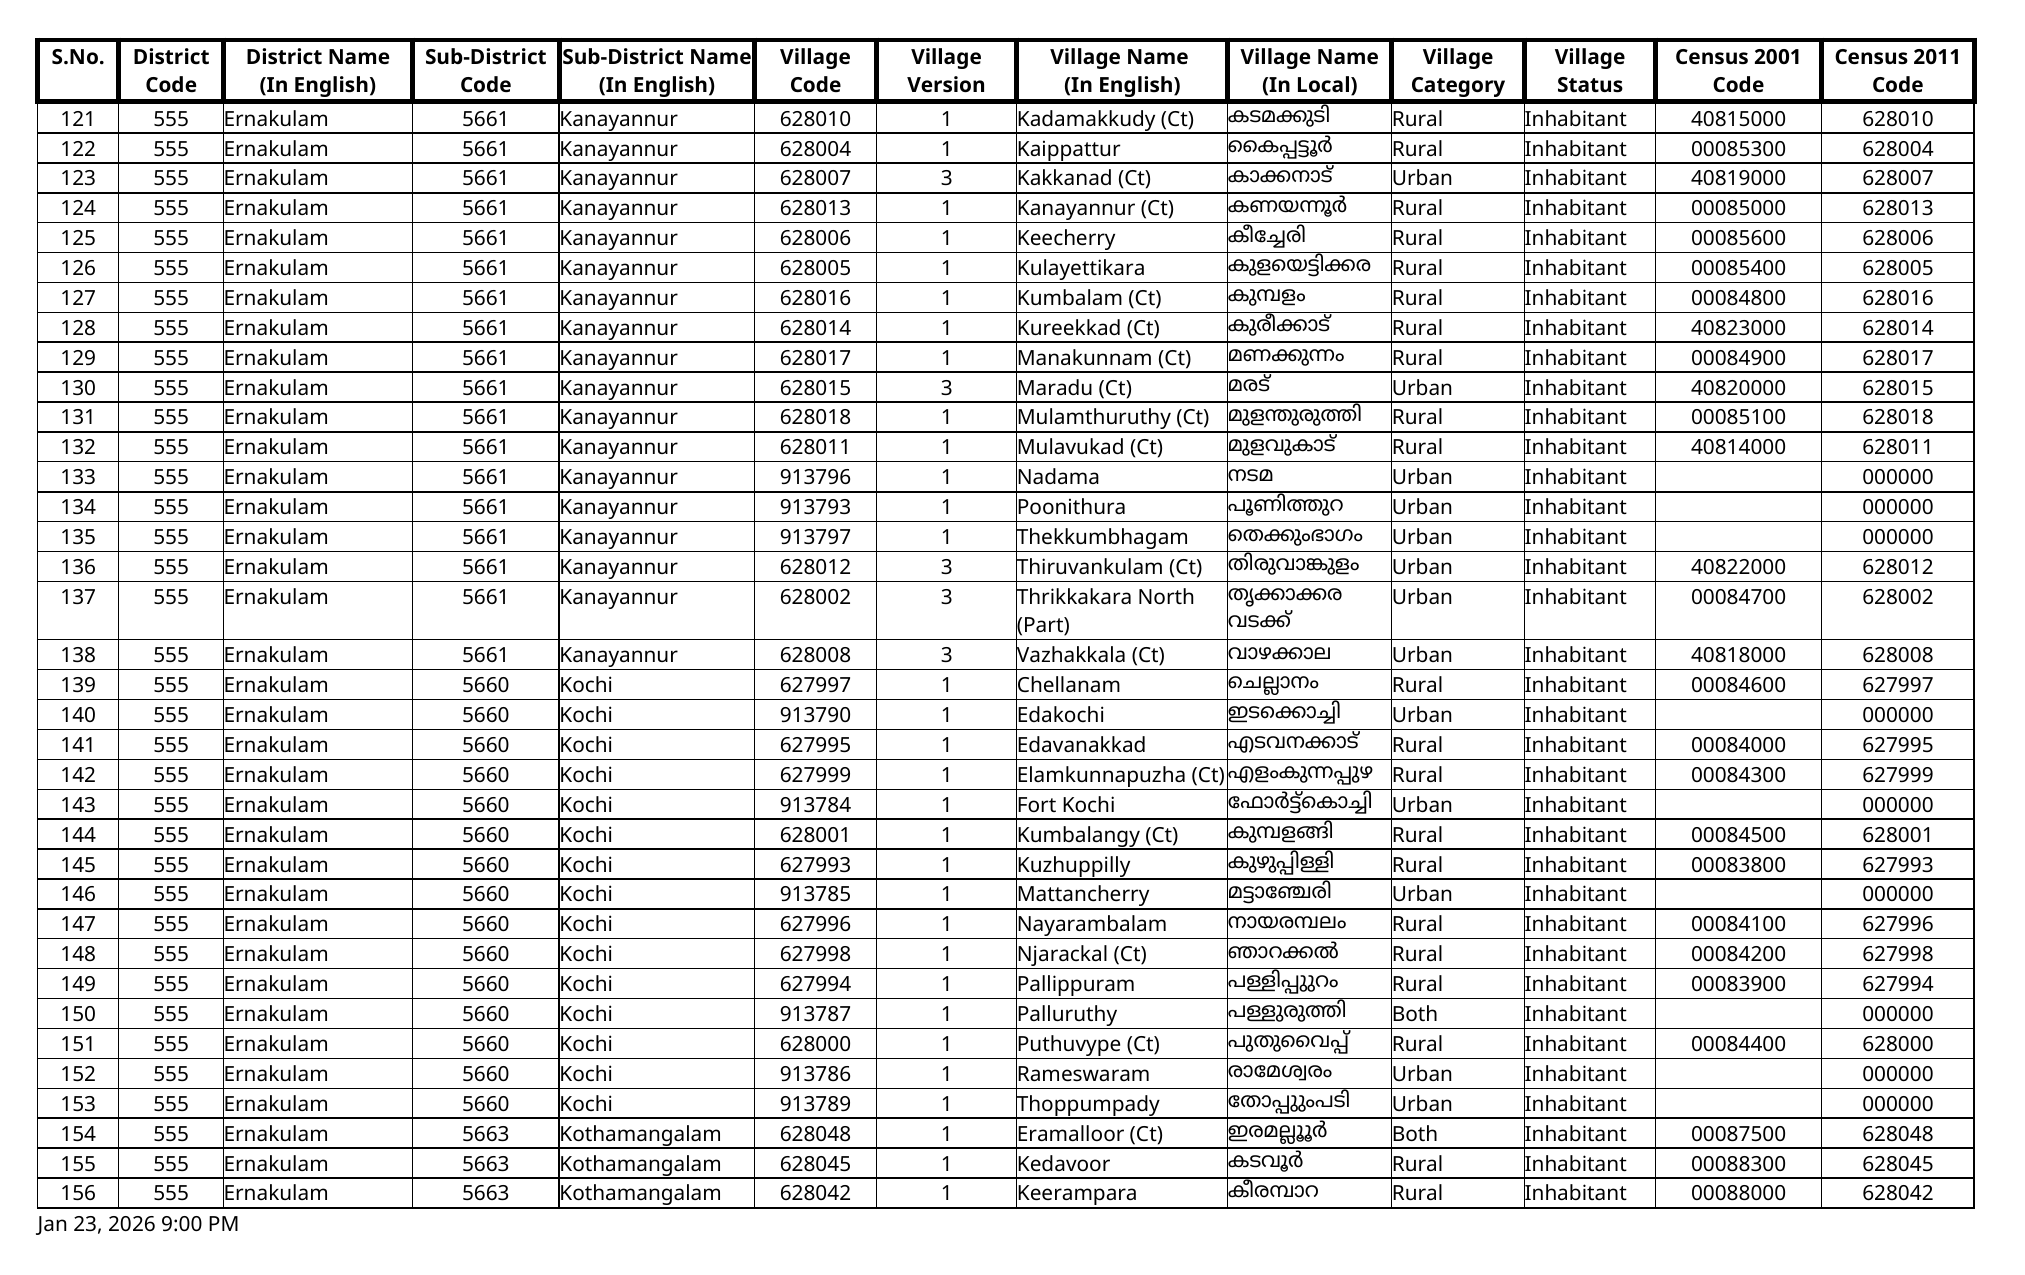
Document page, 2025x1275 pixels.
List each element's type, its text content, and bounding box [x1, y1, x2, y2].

table_cell 628045 [1822, 1149, 1973, 1177]
table_cell Inhabitant [1525, 493, 1655, 521]
table_cell 000000 [1822, 790, 1973, 818]
table_cell 555 [119, 880, 223, 908]
table_cell 1 [877, 253, 1016, 282]
table_cell Ernakulam [224, 1179, 412, 1207]
table_cell Thrikkakara North (Part) [1017, 582, 1227, 639]
table_cell Rural [1392, 403, 1524, 431]
table_header Census 2011 Code [1824, 42, 1972, 99]
table_cell 40822000 [1656, 552, 1821, 581]
table_cell 000000 [1822, 1089, 1973, 1117]
table_cell [1656, 790, 1821, 818]
table_cell 5660 [413, 700, 558, 729]
table_cell 627995 [755, 730, 876, 758]
table_cell 146 [38, 880, 118, 908]
table_cell കുമ്പളങ്ങി [1228, 820, 1391, 848]
table_cell 627997 [755, 670, 876, 699]
table_cell Kuzhuppilly [1017, 850, 1227, 878]
table_cell Maradu (Ct) [1017, 373, 1227, 401]
table_cell 5661 [413, 134, 558, 162]
table_cell 40818000 [1656, 640, 1821, 669]
table_cell 555 [119, 1149, 223, 1177]
table_cell 628048 [755, 1119, 876, 1147]
table_cell 628048 [1822, 1119, 1973, 1147]
table_cell 555 [119, 999, 223, 1028]
table_cell Thiruvankulam (Ct) [1017, 552, 1227, 581]
table_cell 149 [38, 969, 118, 998]
table_cell 555 [119, 194, 223, 222]
table_cell Nayarambalam [1017, 910, 1227, 938]
table_cell പള്ളിപ്പുുറം [1228, 969, 1391, 998]
table_cell 154 [38, 1119, 118, 1147]
table_cell Kadamakkudy (Ct) [1017, 104, 1227, 132]
table_cell Edavanakkad [1017, 730, 1227, 758]
table_cell Inhabitant [1525, 640, 1655, 669]
table_cell 628018 [755, 403, 876, 431]
table_cell Fort Kochi [1017, 790, 1227, 818]
table_cell Ernakulam [224, 640, 412, 669]
table_cell 913797 [755, 522, 876, 551]
table_cell Inhabitant [1525, 1119, 1655, 1147]
table_cell 627993 [1822, 850, 1973, 878]
table_cell 153 [38, 1089, 118, 1117]
table_cell 555 [119, 1059, 223, 1087]
table_cell Kaippattur [1017, 134, 1227, 162]
table_cell 1 [877, 134, 1016, 162]
table_cell 1 [877, 313, 1016, 341]
table_cell Urban [1392, 164, 1524, 192]
table_cell Inhabitant [1525, 1029, 1655, 1057]
table_cell 000000 [1822, 700, 1973, 729]
table_cell 555 [119, 1029, 223, 1057]
table_cell 5661 [413, 552, 558, 581]
table_cell 00084000 [1656, 730, 1821, 758]
table_cell Inhabitant [1525, 522, 1655, 551]
table_cell 00084400 [1656, 1029, 1821, 1057]
table_cell 555 [119, 1089, 223, 1117]
table_cell 627996 [1822, 910, 1973, 938]
table_cell Manakunnam (Ct) [1017, 343, 1227, 371]
table_cell 1 [877, 969, 1016, 998]
table_cell 555 [119, 223, 223, 252]
table_cell 1 [877, 1119, 1016, 1147]
table_cell 5661 [413, 194, 558, 222]
table_cell 628014 [755, 313, 876, 341]
table_cell 40815000 [1656, 104, 1821, 132]
table_cell 5661 [413, 522, 558, 551]
table_cell Kochi [560, 1029, 754, 1057]
table_cell 00084200 [1656, 939, 1821, 968]
table_cell Pallippuram [1017, 969, 1227, 998]
table_cell Inhabitant [1525, 104, 1655, 132]
table_cell രാമേശ്വരം [1228, 1059, 1391, 1087]
table_cell Ernakulam [224, 582, 412, 639]
table_cell 913786 [755, 1059, 876, 1087]
table_cell [1656, 462, 1821, 491]
table_header Village Code [757, 42, 874, 99]
table_cell 555 [119, 1179, 223, 1207]
table_cell 628000 [755, 1029, 876, 1057]
table_cell 000000 [1822, 880, 1973, 908]
table_cell 151 [38, 1029, 118, 1057]
table_cell Ernakulam [224, 134, 412, 162]
table_header Village Status [1527, 42, 1653, 99]
table_cell ഇടക്കൊച്ചി [1228, 700, 1391, 729]
table_cell 1 [877, 1089, 1016, 1117]
table_cell Ernakulam [224, 164, 412, 192]
table_cell 141 [38, 730, 118, 758]
table_cell 5660 [413, 880, 558, 908]
table_cell 1 [877, 730, 1016, 758]
table_cell 5661 [413, 373, 558, 401]
table_cell Palluruthy [1017, 999, 1227, 1028]
table_cell 913793 [755, 493, 876, 521]
table_cell 5660 [413, 1059, 558, 1087]
table_cell Inhabitant [1525, 820, 1655, 848]
table_cell Ernakulam [224, 433, 412, 461]
table_cell 5661 [413, 640, 558, 669]
table_cell 00084700 [1656, 582, 1821, 639]
table_cell Kakkanad (Ct) [1017, 164, 1227, 192]
table_cell Inhabitant [1525, 283, 1655, 312]
table_cell 1 [877, 493, 1016, 521]
table_cell 555 [119, 552, 223, 581]
table_cell 628005 [755, 253, 876, 282]
table_cell 1 [877, 820, 1016, 848]
table_cell എളംകുന്നപ്പുഴ [1228, 760, 1391, 788]
table_cell 144 [38, 820, 118, 848]
table_cell Rural [1392, 910, 1524, 938]
table_cell 00085400 [1656, 253, 1821, 282]
table_cell 628013 [1822, 194, 1973, 222]
table_cell 627995 [1822, 730, 1973, 758]
table_cell Ernakulam [224, 1089, 412, 1117]
table_cell 555 [119, 850, 223, 878]
table_cell Kochi [560, 700, 754, 729]
table_cell 555 [119, 493, 223, 521]
table_cell Kanayannur [560, 104, 754, 132]
table_cell 5660 [413, 760, 558, 788]
table_cell 5660 [413, 910, 558, 938]
table_cell Kanayannur [560, 433, 754, 461]
table_cell കടമക്കുടി [1228, 104, 1391, 132]
table_cell Rural [1392, 433, 1524, 461]
table_cell 555 [119, 164, 223, 192]
table_cell Inhabitant [1525, 253, 1655, 282]
table_cell 555 [119, 433, 223, 461]
table_cell മണക്കുന്നം [1228, 343, 1391, 371]
table_cell Ernakulam [224, 104, 412, 132]
table_cell 3 [877, 582, 1016, 639]
table_cell 555 [119, 760, 223, 788]
table_cell Urban [1392, 582, 1524, 639]
table_cell Urban [1392, 462, 1524, 491]
table_cell കുമ്പളം [1228, 283, 1391, 312]
table_cell Kanayannur [560, 640, 754, 669]
table_cell 628001 [1822, 820, 1973, 848]
table_cell 00085000 [1656, 194, 1821, 222]
table_cell തോപ്പുുംപടി [1228, 1089, 1391, 1117]
table_cell 00084500 [1656, 820, 1821, 848]
table_cell Kothamangalam [560, 1179, 754, 1207]
table_cell 148 [38, 939, 118, 968]
table_cell 1 [877, 999, 1016, 1028]
table_cell 40820000 [1656, 373, 1821, 401]
table_cell 1 [877, 1029, 1016, 1057]
table_cell 1 [877, 1059, 1016, 1087]
table_cell 3 [877, 373, 1016, 401]
table_cell 627998 [755, 939, 876, 968]
table_cell 5661 [413, 104, 558, 132]
table_cell Urban [1392, 790, 1524, 818]
table_cell [1656, 999, 1821, 1028]
table_cell പുതുവൈപ്പ് [1228, 1029, 1391, 1057]
table_header Village Category [1394, 42, 1522, 99]
table_cell [1656, 493, 1821, 521]
table_cell തെക്കുംഭാഗം [1228, 522, 1391, 551]
table_cell Inhabitant [1525, 343, 1655, 371]
table_cell 132 [38, 433, 118, 461]
table_cell Ernakulam [224, 1059, 412, 1087]
table_cell Urban [1392, 522, 1524, 551]
table_cell Vazhakkala (Ct) [1017, 640, 1227, 669]
table_cell 5661 [413, 343, 558, 371]
table_cell കീരമ്പാറ [1228, 1179, 1391, 1207]
table_cell Rural [1392, 1149, 1524, 1177]
table_cell 145 [38, 850, 118, 878]
table_cell Rural [1392, 969, 1524, 998]
table_cell Inhabitant [1525, 1149, 1655, 1177]
table_cell 00084100 [1656, 910, 1821, 938]
table_cell എടവനക്കാട് [1228, 730, 1391, 758]
table_cell Ernakulam [224, 283, 412, 312]
table_cell 1 [877, 939, 1016, 968]
table_cell Ernakulam [224, 999, 412, 1028]
table_cell Kochi [560, 910, 754, 938]
table_cell Thoppumpady [1017, 1089, 1227, 1117]
table_cell Kumbalangy (Ct) [1017, 820, 1227, 848]
table_cell 555 [119, 283, 223, 312]
table_header District Code [121, 42, 221, 99]
table_cell Rural [1392, 760, 1524, 788]
table_cell 000000 [1822, 493, 1973, 521]
table_cell 555 [119, 700, 223, 729]
table_cell Rural [1392, 1179, 1524, 1207]
table_cell 123 [38, 164, 118, 192]
table_cell 00088000 [1656, 1179, 1821, 1207]
table_cell Inhabitant [1525, 1059, 1655, 1087]
table_cell Rural [1392, 134, 1524, 162]
table_cell Kochi [560, 1059, 754, 1087]
table_cell 555 [119, 462, 223, 491]
table_cell Inhabitant [1525, 790, 1655, 818]
table_cell Kanayannur [560, 552, 754, 581]
table_header District Name (In English) [226, 42, 410, 99]
table_cell 152 [38, 1059, 118, 1087]
table_header Village Name (In English) [1019, 42, 1225, 99]
table_cell Inhabitant [1525, 700, 1655, 729]
table_cell Rural [1392, 283, 1524, 312]
table_cell 628004 [755, 134, 876, 162]
table_cell Ernakulam [224, 730, 412, 758]
table_cell [1656, 1089, 1821, 1117]
table_cell 628001 [755, 820, 876, 848]
table_cell 129 [38, 343, 118, 371]
table_cell 134 [38, 493, 118, 521]
table_cell 628007 [1822, 164, 1973, 192]
table_cell 00084300 [1656, 760, 1821, 788]
table_cell Rural [1392, 194, 1524, 222]
table_cell Ernakulam [224, 522, 412, 551]
table_cell Urban [1392, 493, 1524, 521]
table_cell 913789 [755, 1089, 876, 1117]
table_cell 555 [119, 343, 223, 371]
table_cell 1 [877, 403, 1016, 431]
table_cell Rural [1392, 939, 1524, 968]
table_cell Poonithura [1017, 493, 1227, 521]
table_cell Rural [1392, 253, 1524, 282]
table_cell 555 [119, 670, 223, 699]
table_cell 628002 [1822, 582, 1973, 639]
table_cell 555 [119, 640, 223, 669]
table_header Sub-District Name (In English) [562, 42, 752, 99]
table_cell 5661 [413, 283, 558, 312]
table_cell 5661 [413, 433, 558, 461]
table_cell 40823000 [1656, 313, 1821, 341]
table_cell 555 [119, 820, 223, 848]
table_cell 139 [38, 670, 118, 699]
table_cell 142 [38, 760, 118, 788]
table_cell Kochi [560, 820, 754, 848]
table_cell 137 [38, 582, 118, 639]
table_cell Kochi [560, 790, 754, 818]
table_cell 555 [119, 313, 223, 341]
table_cell 913796 [755, 462, 876, 491]
table_cell 1 [877, 1149, 1016, 1177]
table_header S.No. [40, 42, 116, 99]
table_cell Urban [1392, 552, 1524, 581]
table_cell Kedavoor [1017, 1149, 1227, 1177]
table_cell Rural [1392, 670, 1524, 699]
table_cell 000000 [1822, 999, 1973, 1028]
table_cell 627996 [755, 910, 876, 938]
table_cell Ernakulam [224, 373, 412, 401]
table_cell 555 [119, 790, 223, 818]
table_cell Ernakulam [224, 194, 412, 222]
table_cell 1 [877, 462, 1016, 491]
table_cell 5660 [413, 1029, 558, 1057]
table_cell Ernakulam [224, 700, 412, 729]
table_cell 628010 [1822, 104, 1973, 132]
table_cell 1 [877, 194, 1016, 222]
table_cell 1 [877, 850, 1016, 878]
table_cell Mulavukad (Ct) [1017, 433, 1227, 461]
table_cell Inhabitant [1525, 582, 1655, 639]
table_cell 00084900 [1656, 343, 1821, 371]
table_cell 5660 [413, 850, 558, 878]
table_cell Kochi [560, 850, 754, 878]
table_cell 627994 [1822, 969, 1973, 998]
table_cell 628012 [1822, 552, 1973, 581]
table_cell കീച്ചേരി [1228, 223, 1391, 252]
table_cell Ernakulam [224, 403, 412, 431]
table_cell ഇരമല്ലൂൂർ [1228, 1119, 1391, 1147]
table_cell 143 [38, 790, 118, 818]
table_cell Inhabitant [1525, 223, 1655, 252]
table_cell 5661 [413, 462, 558, 491]
table_cell 124 [38, 194, 118, 222]
table_cell 127 [38, 283, 118, 312]
table_header Census 2001 Code [1658, 42, 1819, 99]
table_cell 555 [119, 939, 223, 968]
table_cell 1 [877, 283, 1016, 312]
table_cell Keecherry [1017, 223, 1227, 252]
table_cell 125 [38, 223, 118, 252]
table_cell തൃക്കാക്കര വടക്ക് [1228, 582, 1391, 639]
table_cell 135 [38, 522, 118, 551]
table_cell Kothamangalam [560, 1119, 754, 1147]
table_cell Ernakulam [224, 880, 412, 908]
table_cell 155 [38, 1149, 118, 1177]
table_cell 628008 [755, 640, 876, 669]
table_cell 5660 [413, 999, 558, 1028]
table_cell 1 [877, 522, 1016, 551]
table_cell 5660 [413, 670, 558, 699]
table_cell [1656, 700, 1821, 729]
table_cell Kanayannur (Ct) [1017, 194, 1227, 222]
table_cell മട്ടാഞ്ചേരി [1228, 880, 1391, 908]
table_cell Njarackal (Ct) [1017, 939, 1227, 968]
table_cell Inhabitant [1525, 1179, 1655, 1207]
table_cell Inhabitant [1525, 910, 1655, 938]
table_cell Edakochi [1017, 700, 1227, 729]
table_cell കുഴുപ്പിള്ളി [1228, 850, 1391, 878]
table_cell Kanayannur [560, 253, 754, 282]
table_cell കണയന്നൂർ [1228, 194, 1391, 222]
table_cell 628042 [1822, 1179, 1973, 1207]
table_cell 555 [119, 582, 223, 639]
table_cell Kanayannur [560, 313, 754, 341]
table_cell Kanayannur [560, 522, 754, 551]
table_cell Rural [1392, 343, 1524, 371]
table_cell 628012 [755, 552, 876, 581]
table_cell 555 [119, 104, 223, 132]
table_cell 555 [119, 910, 223, 938]
table_cell Ernakulam [224, 343, 412, 371]
table_cell 628013 [755, 194, 876, 222]
table_cell 1 [877, 880, 1016, 908]
table_cell 5663 [413, 1179, 558, 1207]
table_cell Puthuvype (Ct) [1017, 1029, 1227, 1057]
table_cell Ernakulam [224, 969, 412, 998]
table_cell 5661 [413, 582, 558, 639]
table_cell Thekkumbhagam [1017, 522, 1227, 551]
table_cell [1656, 1059, 1821, 1087]
table_cell Urban [1392, 1059, 1524, 1087]
table_cell 913790 [755, 700, 876, 729]
table_cell Rural [1392, 850, 1524, 878]
table_cell Both [1392, 999, 1524, 1028]
table_cell 628011 [755, 433, 876, 461]
table_header Village Name (In Local) [1230, 42, 1389, 99]
table_cell 40814000 [1656, 433, 1821, 461]
table_cell Inhabitant [1525, 462, 1655, 491]
table_cell [1656, 522, 1821, 551]
table_cell 5661 [413, 493, 558, 521]
table_cell 00087500 [1656, 1119, 1821, 1147]
table_cell 628008 [1822, 640, 1973, 669]
table_cell Kanayannur [560, 582, 754, 639]
table_cell 628010 [755, 104, 876, 132]
table_cell 5660 [413, 790, 558, 818]
table_cell [1656, 880, 1821, 908]
table_cell 555 [119, 253, 223, 282]
table_cell കാക്കനാട് [1228, 164, 1391, 192]
table_cell 00084600 [1656, 670, 1821, 699]
table_cell 1 [877, 1179, 1016, 1207]
table_cell Rural [1392, 1029, 1524, 1057]
table_cell Ernakulam [224, 462, 412, 491]
table_cell Kanayannur [560, 493, 754, 521]
table_cell 628015 [755, 373, 876, 401]
table_cell Kanayannur [560, 373, 754, 401]
table_cell 5661 [413, 164, 558, 192]
table_cell 00083900 [1656, 969, 1821, 998]
table_cell 5661 [413, 313, 558, 341]
table_cell 628006 [755, 223, 876, 252]
table_cell 133 [38, 462, 118, 491]
table_cell 5661 [413, 253, 558, 282]
table_cell 5661 [413, 403, 558, 431]
table_cell 5663 [413, 1149, 558, 1177]
table_cell 128 [38, 313, 118, 341]
table_cell 628042 [755, 1179, 876, 1207]
table_cell 136 [38, 552, 118, 581]
table_cell 3 [877, 640, 1016, 669]
table_cell 627993 [755, 850, 876, 878]
table_cell Inhabitant [1525, 880, 1655, 908]
table_cell Inhabitant [1525, 194, 1655, 222]
table_cell 00085600 [1656, 223, 1821, 252]
table_cell Inhabitant [1525, 403, 1655, 431]
table_cell Kanayannur [560, 194, 754, 222]
table_cell 628004 [1822, 134, 1973, 162]
table_cell 555 [119, 522, 223, 551]
table_cell Inhabitant [1525, 939, 1655, 968]
table_cell 138 [38, 640, 118, 669]
table_cell 628002 [755, 582, 876, 639]
table_cell Kochi [560, 999, 754, 1028]
table_cell Rural [1392, 223, 1524, 252]
table_cell Inhabitant [1525, 552, 1655, 581]
table_cell 628016 [1822, 283, 1973, 312]
table_cell Kochi [560, 1089, 754, 1117]
table_cell 913785 [755, 880, 876, 908]
table_cell Inhabitant [1525, 164, 1655, 192]
table_cell 628016 [755, 283, 876, 312]
table_cell 1 [877, 343, 1016, 371]
table_cell Ernakulam [224, 552, 412, 581]
table_cell 00083800 [1656, 850, 1821, 878]
table_cell പള്ളുരുത്തി [1228, 999, 1391, 1028]
table_cell നായരമ്പലം [1228, 910, 1391, 938]
table_cell Kanayannur [560, 134, 754, 162]
table_cell 1 [877, 223, 1016, 252]
table_cell Inhabitant [1525, 670, 1655, 699]
table_cell കുളയെട്ടിക്കര [1228, 253, 1391, 282]
table_cell ഞാറക്കൽ [1228, 939, 1391, 968]
table_cell Keerampara [1017, 1179, 1227, 1207]
table_cell 00085100 [1656, 403, 1821, 431]
table_cell 1 [877, 700, 1016, 729]
table_cell 555 [119, 730, 223, 758]
table_cell 628005 [1822, 253, 1973, 282]
table_header Village Version [879, 42, 1014, 99]
table_cell Ernakulam [224, 223, 412, 252]
table_cell 627999 [1822, 760, 1973, 788]
table_cell Both [1392, 1119, 1524, 1147]
table_cell Mattancherry [1017, 880, 1227, 908]
table_cell 913784 [755, 790, 876, 818]
table_cell Kanayannur [560, 223, 754, 252]
table_cell Ernakulam [224, 670, 412, 699]
table_cell Mulamthuruthy (Ct) [1017, 403, 1227, 431]
table_cell Kochi [560, 730, 754, 758]
table_cell Nadama [1017, 462, 1227, 491]
table_cell വാഴക്കാല [1228, 640, 1391, 669]
table_cell 5660 [413, 1089, 558, 1117]
table_cell Urban [1392, 640, 1524, 669]
table_cell Ernakulam [224, 253, 412, 282]
table_cell 628014 [1822, 313, 1973, 341]
table_cell Inhabitant [1525, 433, 1655, 461]
table_cell Rural [1392, 730, 1524, 758]
table_cell 000000 [1822, 522, 1973, 551]
table_cell 627998 [1822, 939, 1973, 968]
table_cell Inhabitant [1525, 313, 1655, 341]
table_cell 627999 [755, 760, 876, 788]
table_cell 3 [877, 552, 1016, 581]
table_cell 147 [38, 910, 118, 938]
table_cell 627997 [1822, 670, 1973, 699]
table_cell Kanayannur [560, 403, 754, 431]
table_cell Rameswaram [1017, 1059, 1227, 1087]
table_cell 156 [38, 1179, 118, 1207]
table_cell 40819000 [1656, 164, 1821, 192]
table_cell 555 [119, 373, 223, 401]
table_cell Kochi [560, 939, 754, 968]
table_cell 1 [877, 433, 1016, 461]
table_cell Inhabitant [1525, 999, 1655, 1028]
table_cell Inhabitant [1525, 373, 1655, 401]
table_cell 628017 [1822, 343, 1973, 371]
table_cell 913787 [755, 999, 876, 1028]
table_cell 628006 [1822, 223, 1973, 252]
table_cell Ernakulam [224, 1149, 412, 1177]
table_cell 628017 [755, 343, 876, 371]
table_cell 122 [38, 134, 118, 162]
table_cell 628018 [1822, 403, 1973, 431]
table_cell Urban [1392, 700, 1524, 729]
table_cell 628000 [1822, 1029, 1973, 1057]
table_cell Urban [1392, 880, 1524, 908]
table_cell 5660 [413, 939, 558, 968]
table_cell 000000 [1822, 1059, 1973, 1087]
table_cell Ernakulam [224, 760, 412, 788]
table_cell Inhabitant [1525, 1089, 1655, 1117]
table_cell 1 [877, 104, 1016, 132]
table_cell Kureekkad (Ct) [1017, 313, 1227, 341]
table_cell 5660 [413, 969, 558, 998]
table_cell Elamkunnapuzha (Ct) [1017, 760, 1227, 788]
table_cell Rural [1392, 820, 1524, 848]
table_cell 000000 [1822, 462, 1973, 491]
table_cell 628007 [755, 164, 876, 192]
table_cell തിരുവാങ്കുളം [1228, 552, 1391, 581]
table_cell Ernakulam [224, 313, 412, 341]
table_cell Ernakulam [224, 939, 412, 968]
table_cell Ernakulam [224, 493, 412, 521]
table_cell Urban [1392, 373, 1524, 401]
table_cell Ernakulam [224, 910, 412, 938]
table_cell Rural [1392, 313, 1524, 341]
table_cell 5663 [413, 1119, 558, 1147]
table_cell 00084800 [1656, 283, 1821, 312]
table_cell Inhabitant [1525, 969, 1655, 998]
table_cell Rural [1392, 104, 1524, 132]
table_cell Kulayettikara [1017, 253, 1227, 282]
table_cell Urban [1392, 1089, 1524, 1117]
table_cell Inhabitant [1525, 760, 1655, 788]
table_cell 5660 [413, 730, 558, 758]
table_cell Ernakulam [224, 1119, 412, 1147]
table_cell Eramalloor (Ct) [1017, 1119, 1227, 1147]
table_cell 555 [119, 1119, 223, 1147]
table_cell Ernakulam [224, 1029, 412, 1057]
table_cell Kochi [560, 969, 754, 998]
table_cell 00088300 [1656, 1149, 1821, 1177]
table_cell നടമ [1228, 462, 1391, 491]
table_cell Ernakulam [224, 820, 412, 848]
table_cell 126 [38, 253, 118, 282]
table_cell Kanayannur [560, 283, 754, 312]
table_cell 3 [877, 164, 1016, 192]
table_cell 130 [38, 373, 118, 401]
table_cell കൈപ്പട്ടൂർ [1228, 134, 1391, 162]
table_cell 628015 [1822, 373, 1973, 401]
table_cell Inhabitant [1525, 730, 1655, 758]
table_cell 628045 [755, 1149, 876, 1177]
table_cell 555 [119, 969, 223, 998]
table_cell Chellanam [1017, 670, 1227, 699]
table_cell 555 [119, 134, 223, 162]
table_cell 140 [38, 700, 118, 729]
table_cell ചെല്ലാനം [1228, 670, 1391, 699]
table_cell കടവൂർ [1228, 1149, 1391, 1177]
table_cell 121 [38, 104, 118, 132]
table_cell Ernakulam [224, 850, 412, 878]
table_cell 1 [877, 790, 1016, 818]
table_cell Kanayannur [560, 164, 754, 192]
table_cell 5661 [413, 223, 558, 252]
table_cell 628011 [1822, 433, 1973, 461]
table_cell Inhabitant [1525, 850, 1655, 878]
table_cell 150 [38, 999, 118, 1028]
table_header Sub-District Code [415, 42, 557, 99]
table_cell 5660 [413, 820, 558, 848]
table_cell Kumbalam (Ct) [1017, 283, 1227, 312]
table_cell മരട് [1228, 373, 1391, 401]
table_cell ഫോർട്ട്കൊച്ചി [1228, 790, 1391, 818]
table_cell Kochi [560, 880, 754, 908]
table_cell 1 [877, 910, 1016, 938]
table_cell Kochi [560, 670, 754, 699]
table_cell 1 [877, 760, 1016, 788]
table_cell Inhabitant [1525, 134, 1655, 162]
table_cell കുരീക്കാട് [1228, 313, 1391, 341]
table_cell മുളന്തുരുത്തി [1228, 403, 1391, 431]
table_cell മുളവുകാട് [1228, 433, 1391, 461]
table_cell Kanayannur [560, 343, 754, 371]
table_cell Kothamangalam [560, 1149, 754, 1177]
table_cell 131 [38, 403, 118, 431]
table_cell Ernakulam [224, 790, 412, 818]
table_cell Kochi [560, 760, 754, 788]
table_cell പൂണിത്തുറ [1228, 493, 1391, 521]
table_cell 627994 [755, 969, 876, 998]
table_cell 00085300 [1656, 134, 1821, 162]
table_cell 1 [877, 670, 1016, 699]
table_cell 555 [119, 403, 223, 431]
table_cell Kanayannur [560, 462, 754, 491]
